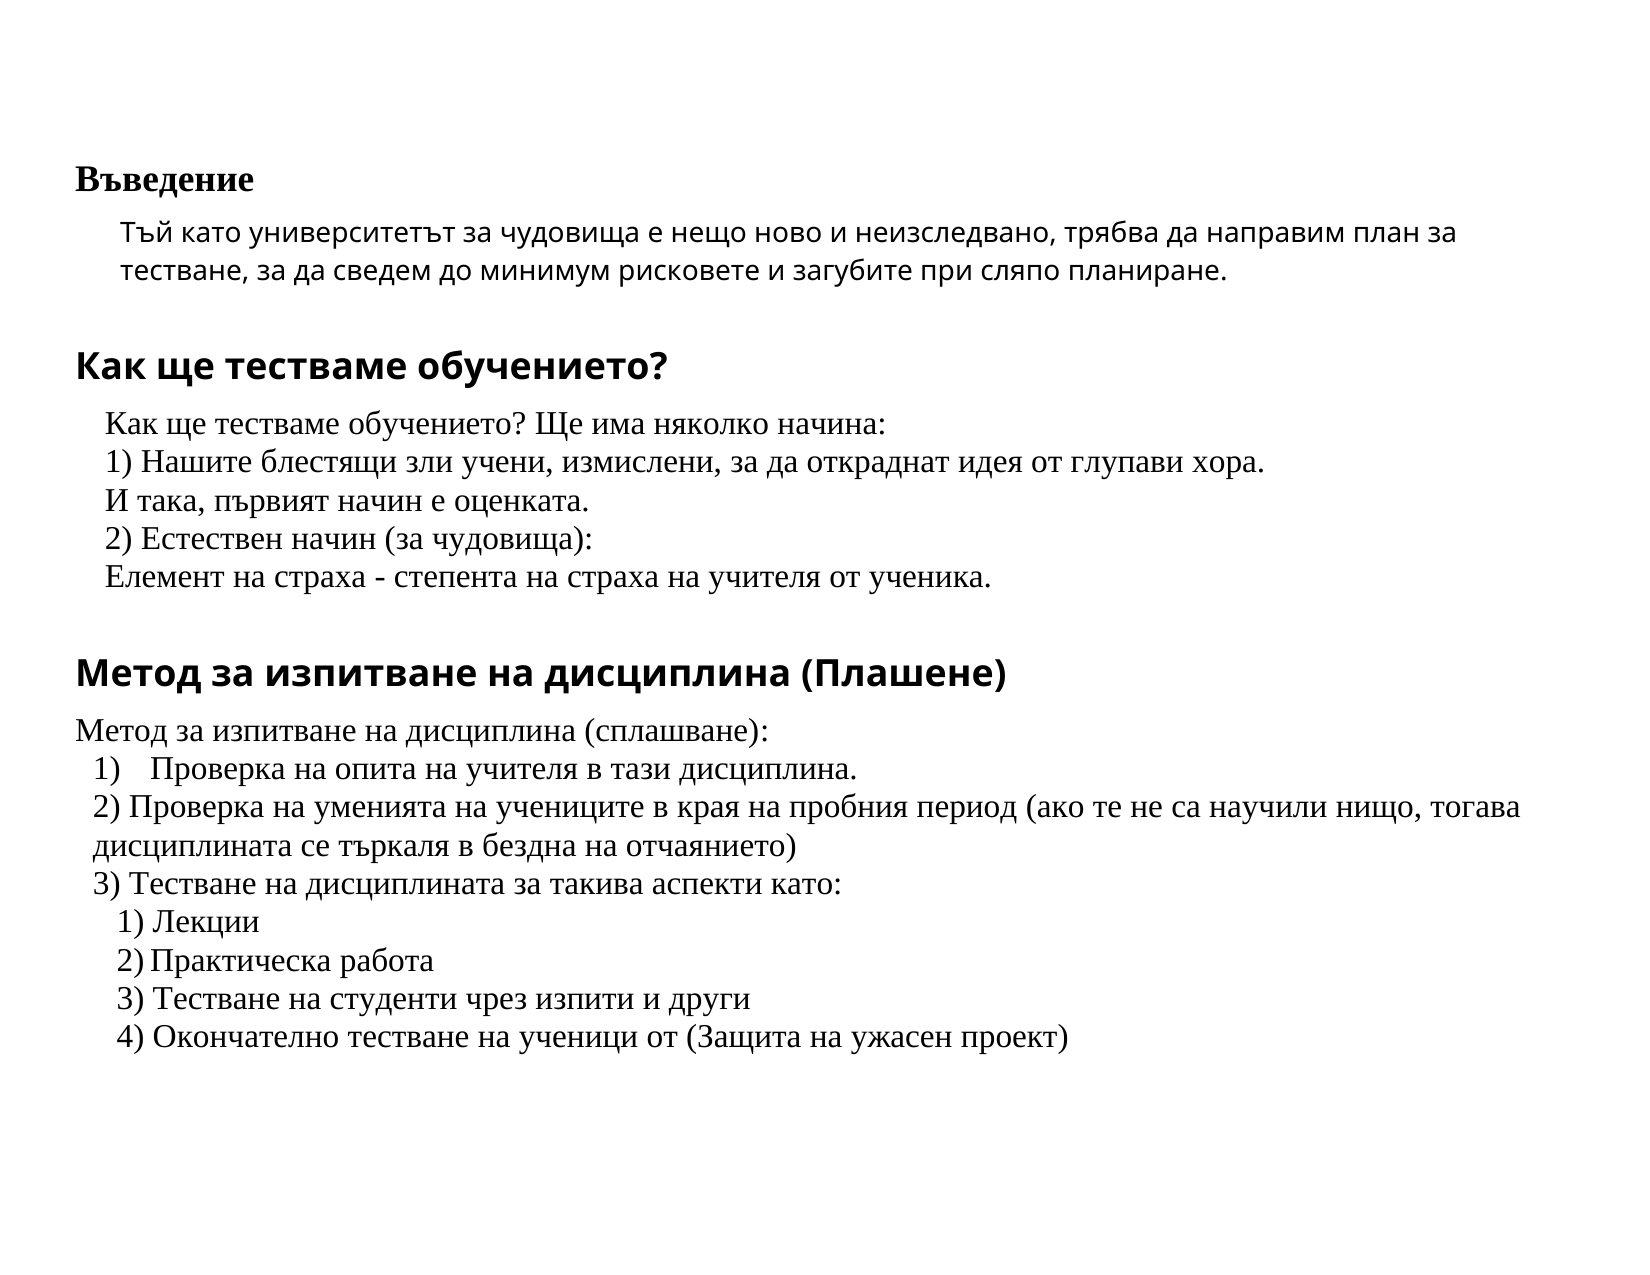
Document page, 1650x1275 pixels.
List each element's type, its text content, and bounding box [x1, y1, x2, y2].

text Метод за изпитване на дисциплина (сплашване): [75, 710, 1575, 748]
text 1) Лекции [116, 902, 1575, 940]
text Тъй като университетът за чудовища е нещо ново и неизследвано, трябва да направим план за тестване, за да сведем до минимум рисковете и загубите при сляпо планиране. [120, 212, 1575, 288]
list Практическа работа 3) Тестване на студенти чрез изпити и други 4) Окончателно тестване на ученици от (Защита на ужасен проект) [116, 940, 1575, 1055]
text Как ще тестваме обучението? Ще има няколко начина: 1) Нашите блестящи зли учени, измислени, за да откраднат идея от глупави хора. И така, първият начин е оценката. 2) Естествен начин (за чудовища): Елемент на страха - степента на страха на учителя от ученика. [104, 403, 1575, 595]
list Проверка на опита на учителя в тази дисциплина. [93, 748, 1575, 787]
text Въведение [75, 156, 1575, 199]
text 2) Проверка на уменията на учениците в края на пробния период (ако те не са научили нищо, тогава дисциплината се търкаля в бездна на отчаянието) 3) Тестване на дисциплината за такива аспекти като: [93, 787, 1575, 902]
text Как ще тестваме обучението? [75, 340, 1575, 391]
text Метод за изпитване на дисциплина (Плашене) [75, 646, 1575, 697]
